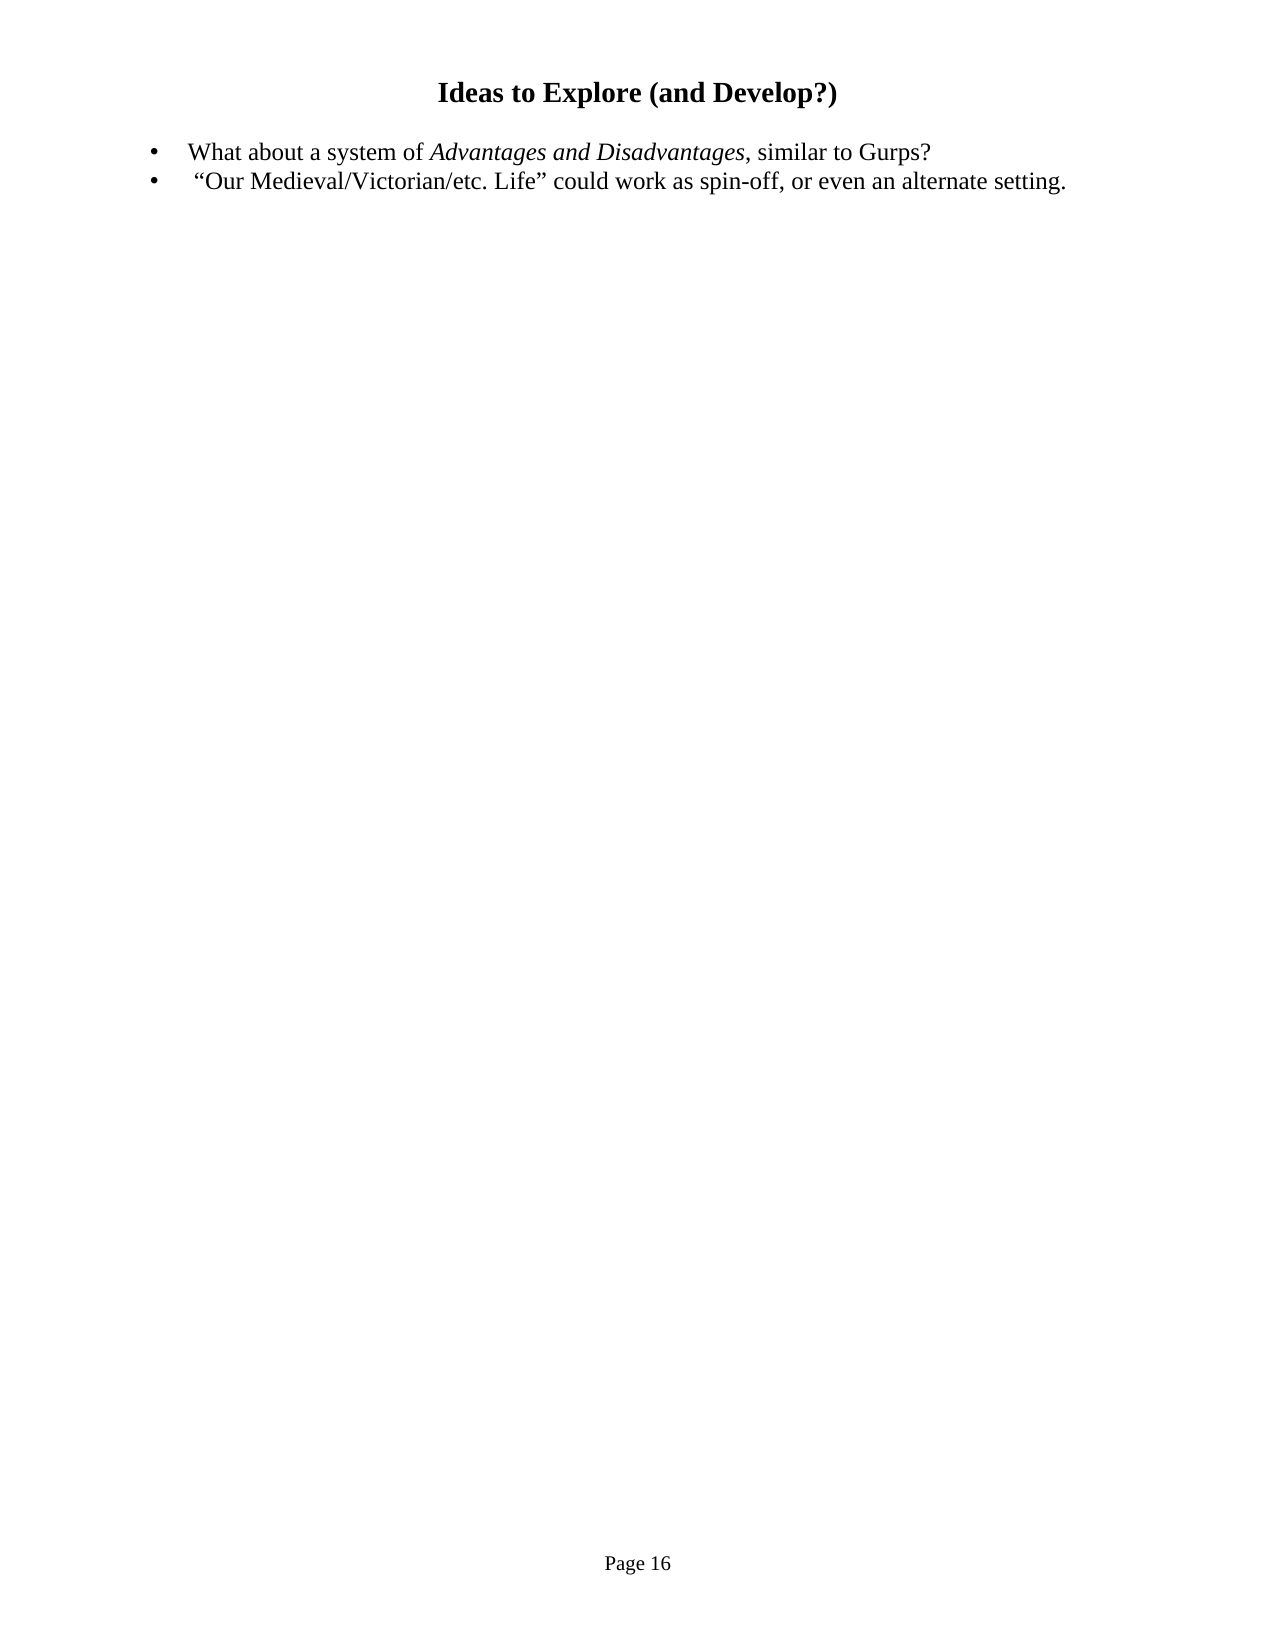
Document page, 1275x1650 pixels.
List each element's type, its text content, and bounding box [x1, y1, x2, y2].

text Ideas to Explore (and Develop?) [112, 75, 1162, 108]
list “Our Medieval/Victorian/etc. Life” could work as spin-off, or even an alternate setting. [150, 166, 1162, 195]
list What about a system of Advantages and Disadvantages, similar to Gurps? [150, 137, 1162, 166]
